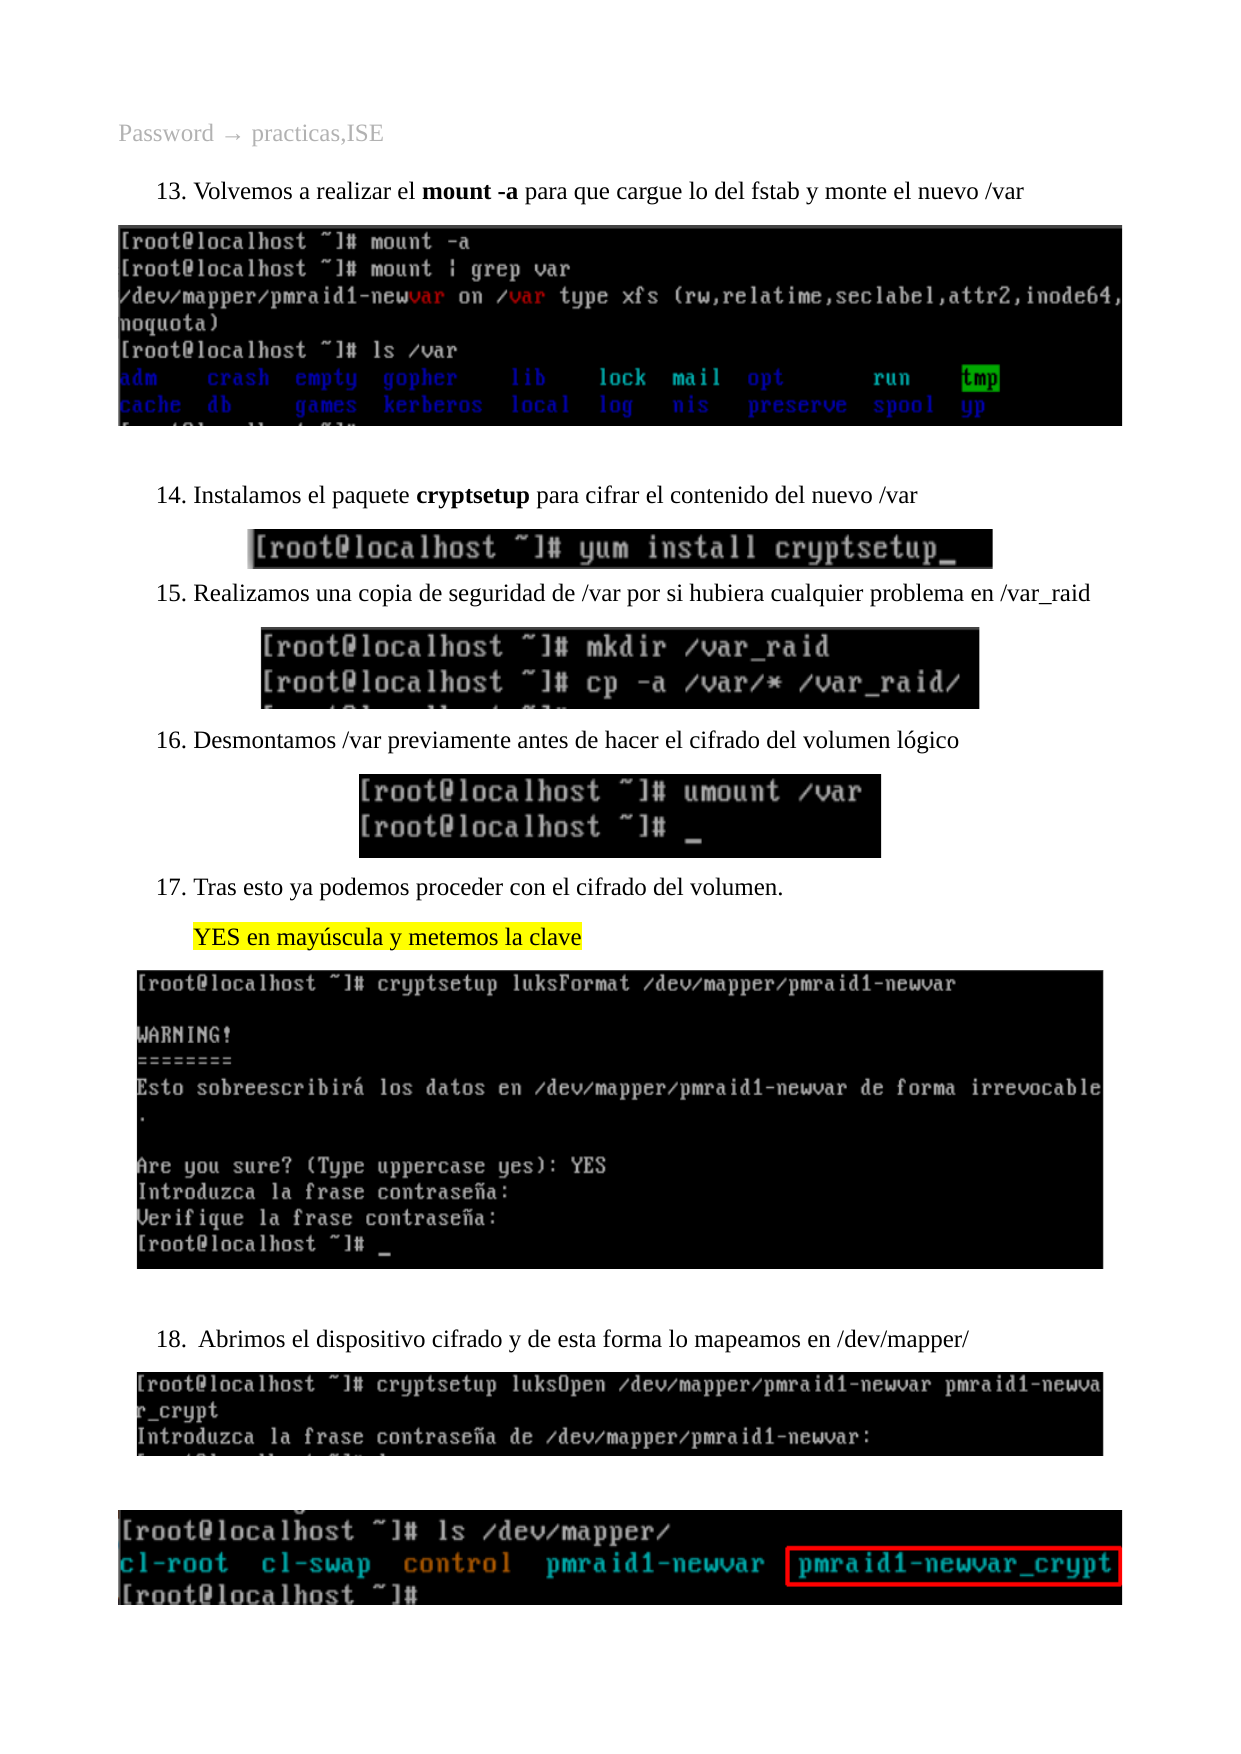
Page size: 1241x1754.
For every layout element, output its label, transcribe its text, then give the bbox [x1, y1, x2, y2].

list Realizamos una copia de seguridad de /var por si hubiera cualquier problema en /var_raid [156, 578, 1122, 607]
list Tras esto ya podemos proceder con el cifrado del volumen. [156, 872, 1122, 901]
picture [136, 1372, 1104, 1456]
picture [247, 529, 993, 569]
list Desmontamos /var previamente antes de hacer el cifrado del volumen lógico [156, 725, 1122, 754]
list Volvemos a realizar el mount -a para que cargue lo del fstab y monte el nuevo /var [156, 176, 1122, 205]
picture [118, 225, 1123, 426]
picture [118, 1510, 1123, 1605]
picture [136, 970, 1104, 1269]
picture [260, 627, 980, 709]
list Abrimos el dispositivo cifrado y de esta forma lo mapeamos en /dev/mapper/ [156, 1324, 1122, 1352]
list Instalamos el paquete cryptsetup para cifrar el contenido del nuevo /var [156, 480, 1122, 509]
list YES en mayúscula y metemos la clave [156, 922, 1122, 950]
picture [359, 774, 882, 858]
